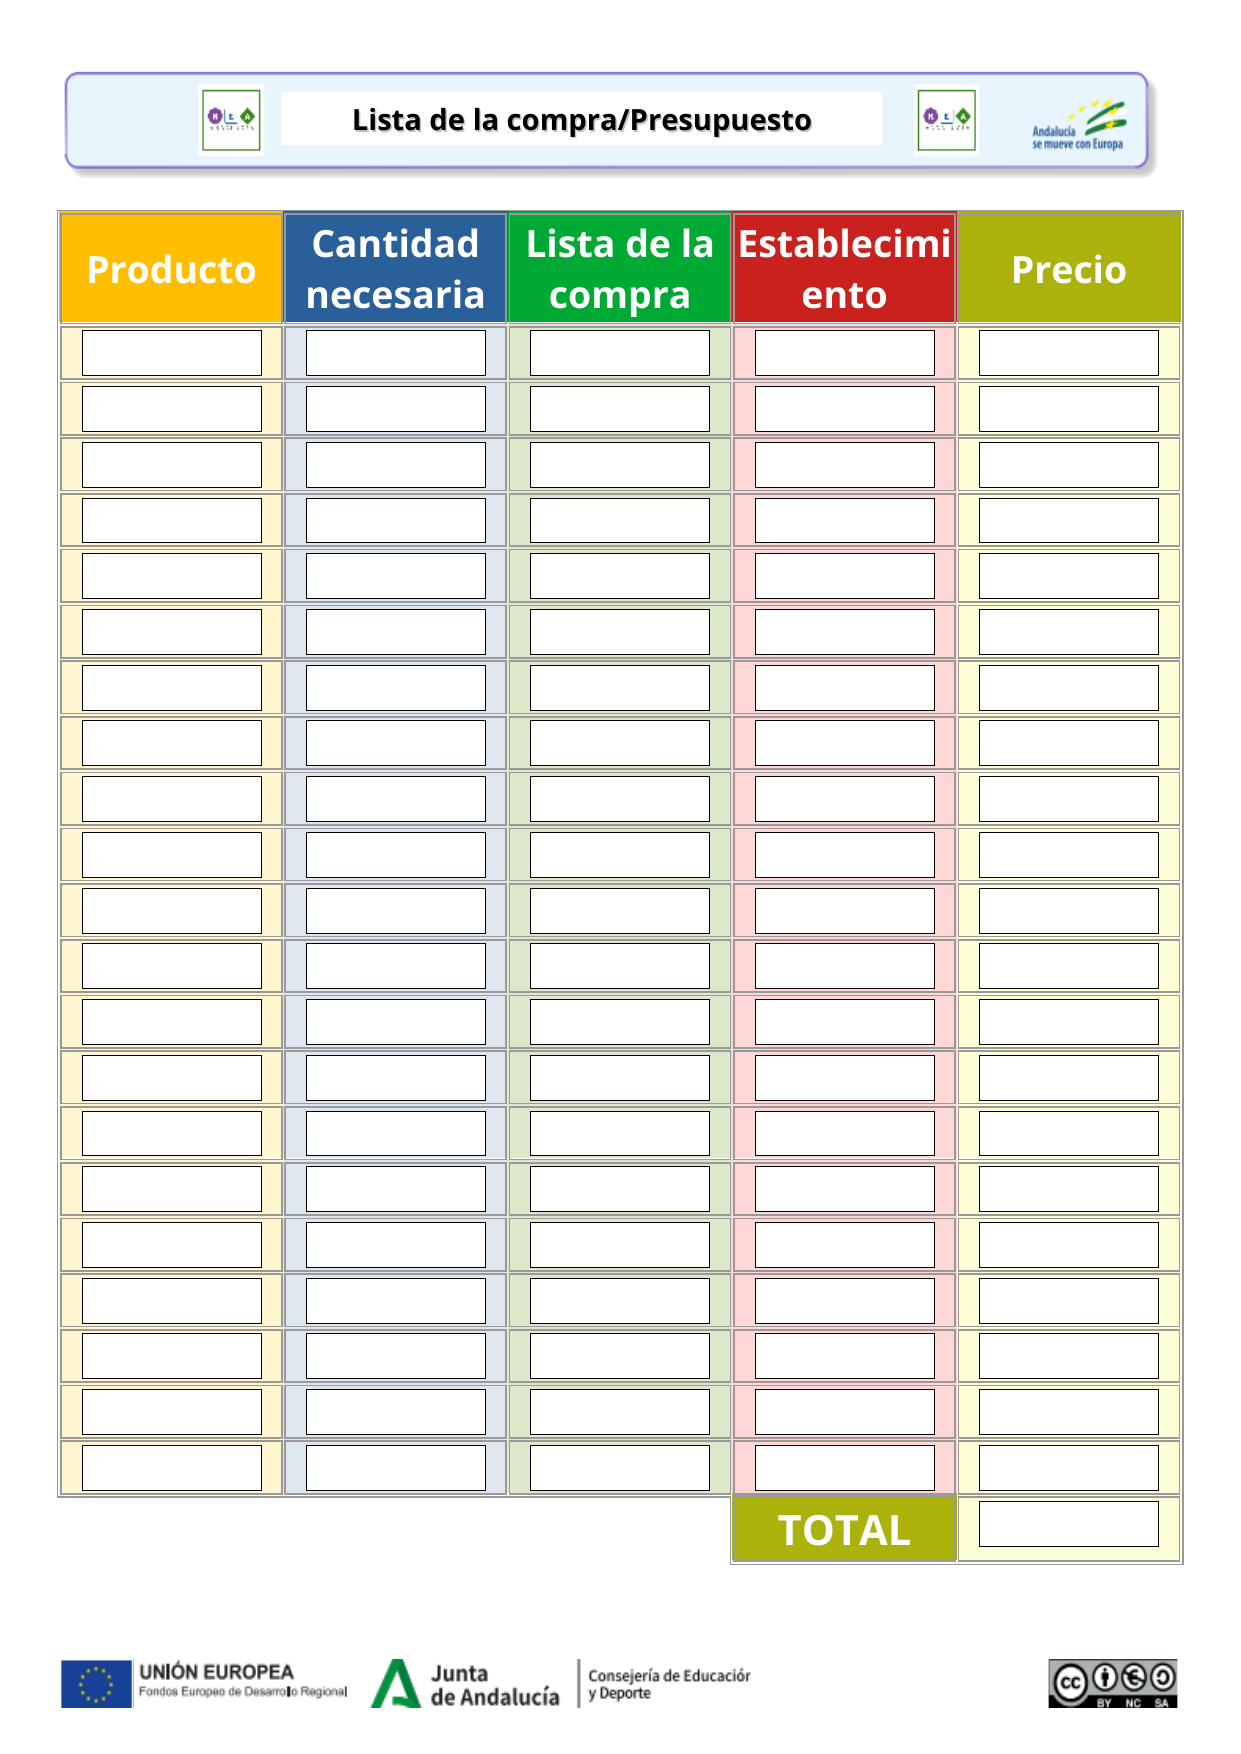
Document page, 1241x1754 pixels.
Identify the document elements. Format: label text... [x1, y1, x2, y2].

table_cell [62, 383, 281, 434]
table_cell [735, 1108, 954, 1158]
table_cell [62, 439, 281, 490]
table_cell [510, 1219, 730, 1270]
table_cell [286, 606, 505, 657]
table_header Precio [959, 215, 1179, 322]
table_cell [510, 941, 730, 991]
table_cell [286, 550, 505, 601]
table_cell [62, 1108, 281, 1158]
table_cell [508, 1498, 730, 1560]
table_cell [286, 1442, 505, 1493]
table_cell [62, 1442, 281, 1493]
table_cell [959, 383, 1179, 434]
table_cell [959, 1386, 1179, 1437]
table_cell [959, 1219, 1179, 1270]
table_cell [286, 1331, 505, 1381]
picture [53, 62, 1174, 185]
table_cell [510, 1052, 730, 1103]
table_cell [286, 1108, 505, 1158]
table_cell [735, 606, 954, 657]
table_cell [510, 1164, 730, 1214]
table_cell [286, 773, 505, 824]
table_cell [283, 1498, 508, 1560]
table_cell [62, 606, 281, 657]
table_cell [510, 328, 730, 378]
table_cell [510, 550, 730, 601]
table_cell [959, 606, 1179, 657]
table_cell [62, 1164, 281, 1214]
table_cell [959, 1498, 1179, 1560]
table_cell [62, 1052, 281, 1103]
table_cell [62, 718, 281, 768]
table_cell [959, 941, 1179, 991]
table_cell [286, 941, 505, 991]
table_cell [59, 1498, 283, 1560]
table_cell [510, 718, 730, 768]
table_cell [62, 941, 281, 991]
table_cell [286, 1219, 505, 1270]
table_cell [510, 1275, 730, 1326]
table_cell [510, 1108, 730, 1158]
table_cell [510, 829, 730, 880]
table_cell [286, 885, 505, 936]
table_cell [62, 1331, 281, 1381]
table_cell [62, 662, 281, 713]
table_cell [286, 383, 505, 434]
table_cell [735, 383, 954, 434]
table_cell [959, 328, 1179, 378]
table_cell [510, 495, 730, 545]
table_cell [62, 495, 281, 545]
table_cell [959, 1331, 1179, 1381]
table_cell [62, 550, 281, 601]
table_cell [286, 662, 505, 713]
table_cell [62, 328, 281, 378]
table_cell [735, 996, 954, 1047]
table_cell [959, 1164, 1179, 1214]
table_cell [735, 1052, 954, 1103]
table_cell [735, 1164, 954, 1214]
table_cell [62, 829, 281, 880]
table_cell [959, 1108, 1179, 1158]
table_cell [286, 1386, 505, 1437]
table_cell [510, 996, 730, 1047]
table_cell [735, 495, 954, 545]
table_cell [510, 662, 730, 713]
table_cell [510, 1331, 730, 1381]
table_cell [959, 885, 1179, 936]
table_cell [959, 829, 1179, 880]
table_cell [735, 1331, 954, 1381]
table_cell [286, 996, 505, 1047]
table_cell [735, 1386, 954, 1437]
table_cell [62, 1219, 281, 1270]
table_cell TOTAL [735, 1498, 954, 1560]
table_header Establecimiento [735, 215, 954, 322]
table_cell [735, 718, 954, 768]
table_cell [959, 1275, 1179, 1326]
table_cell [735, 328, 954, 378]
table_cell [62, 996, 281, 1047]
table_cell [735, 439, 954, 490]
table_cell [286, 439, 505, 490]
table_cell [959, 996, 1179, 1047]
table_cell [510, 1386, 730, 1437]
table_cell [959, 773, 1179, 824]
table_cell [959, 662, 1179, 713]
table_cell [959, 495, 1179, 545]
table_cell [286, 829, 505, 880]
table_cell [735, 1219, 954, 1270]
table_cell [735, 941, 954, 991]
table_cell [62, 773, 281, 824]
table_cell [735, 550, 954, 601]
table_cell [735, 1442, 954, 1493]
table_cell [510, 439, 730, 490]
table_cell [735, 829, 954, 880]
table_cell [735, 773, 954, 824]
table_cell [959, 439, 1179, 490]
table_cell [62, 885, 281, 936]
table_cell [959, 718, 1179, 768]
table_cell [510, 885, 730, 936]
table_cell [286, 328, 505, 378]
table_cell [62, 1275, 281, 1326]
table_cell [510, 606, 730, 657]
table_cell [286, 1275, 505, 1326]
table_header Cantidad necesaria [286, 215, 505, 322]
table_cell [62, 1386, 281, 1437]
table_cell [959, 1442, 1179, 1493]
table_header Producto [62, 215, 281, 322]
table_cell [510, 773, 730, 824]
table_cell [735, 662, 954, 713]
table_cell [286, 495, 505, 545]
table_cell [510, 383, 730, 434]
table_header Lista de la compra [510, 215, 730, 322]
table_cell [286, 1164, 505, 1214]
table_cell [735, 1275, 954, 1326]
table_cell [959, 1052, 1179, 1103]
table_cell [286, 718, 505, 768]
table_cell [735, 885, 954, 936]
table_cell [286, 1052, 505, 1103]
table_cell [510, 1442, 730, 1493]
table_cell [959, 550, 1179, 601]
